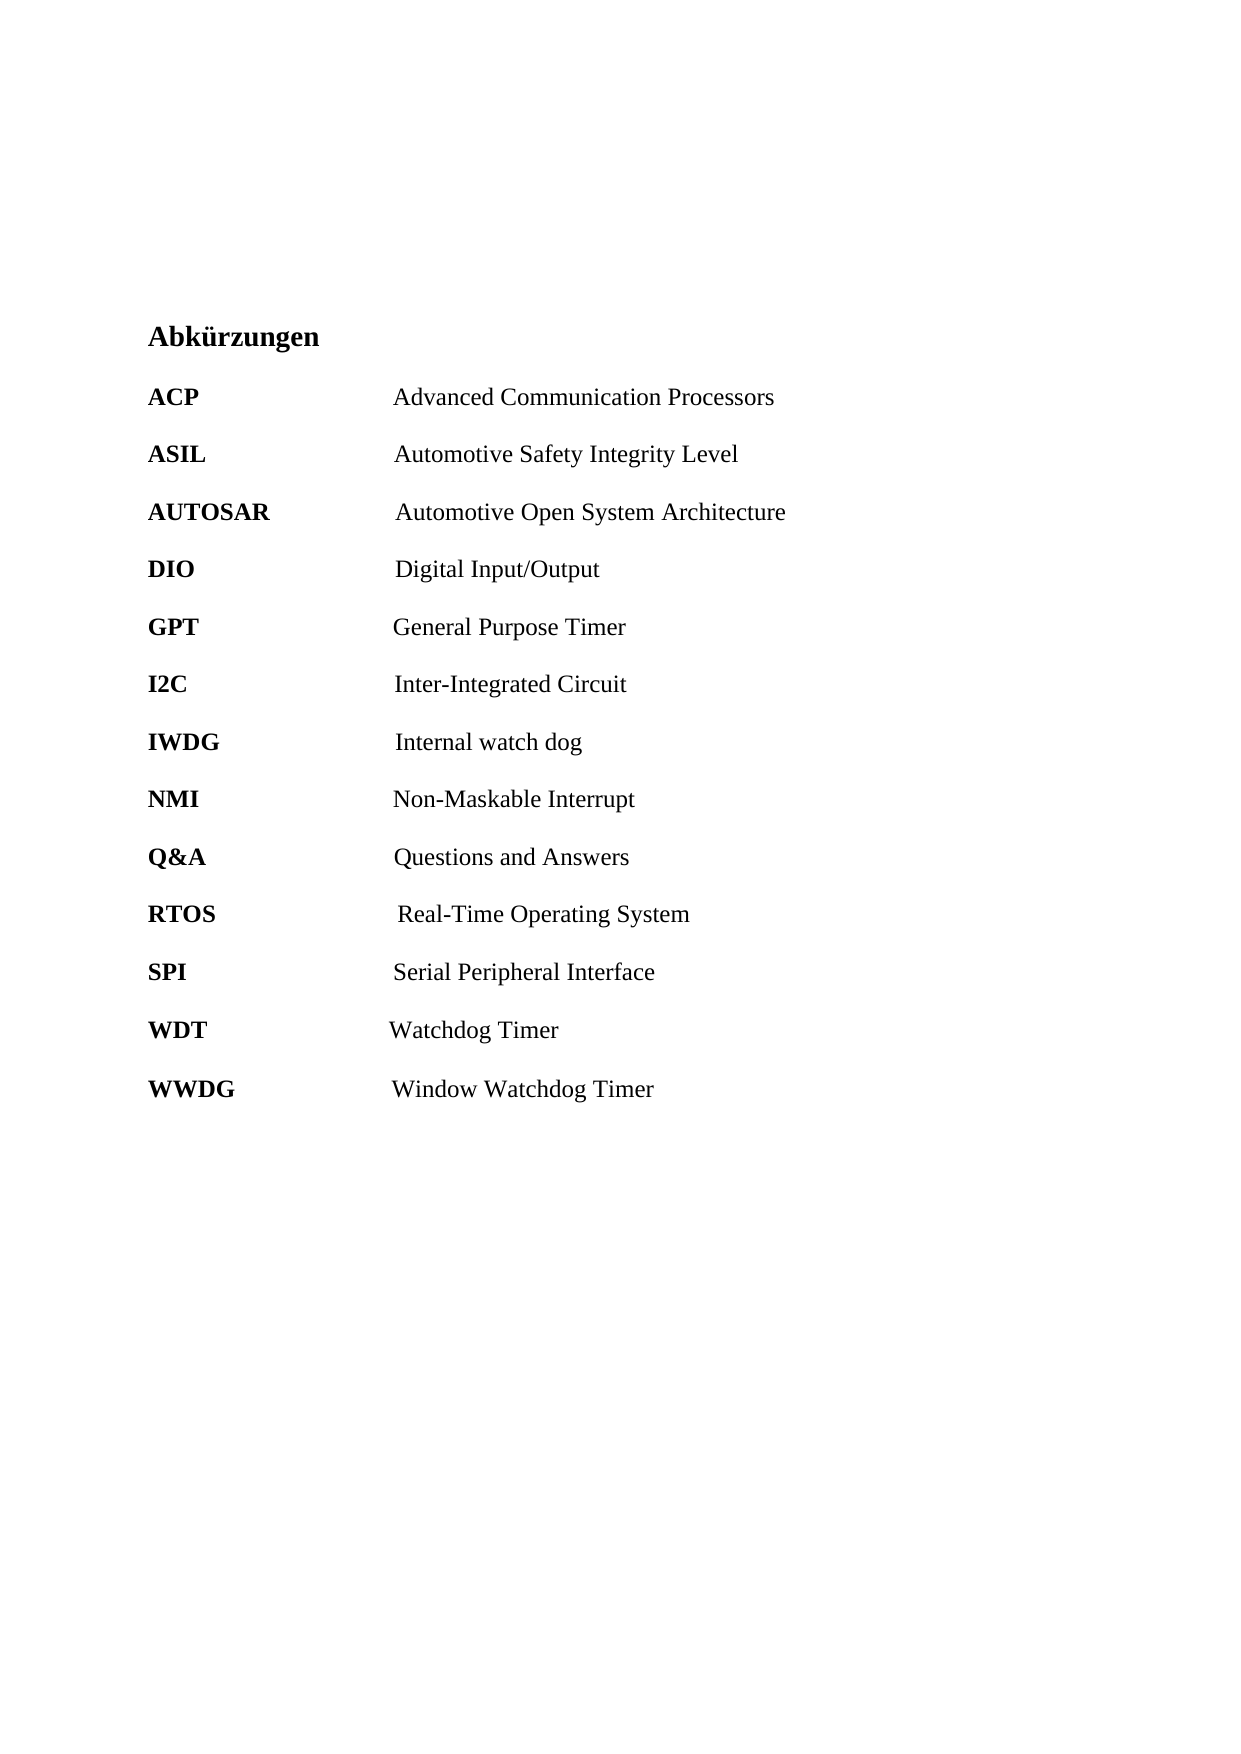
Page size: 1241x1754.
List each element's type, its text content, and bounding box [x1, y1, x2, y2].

text GPT General Purpose Timer [148, 612, 1093, 640]
text Q&A Questions and Answers [148, 842, 1093, 870]
text RTOS Real-Time Operating System [148, 899, 1093, 928]
text DIO Digital Input/Output [148, 554, 1093, 583]
text AUTOSAR Automotive Open System Architecture [148, 497, 1093, 525]
text IWDG Internal watch dog [148, 727, 1093, 755]
text I2C Inter-Integrated Circuit [148, 669, 1093, 698]
text SPI Serial Peripheral Interface [148, 957, 1093, 985]
text ASIL Automotive Safety Integrity Level [148, 439, 1093, 468]
text ACP Advanced Communication Processors [148, 382, 1093, 410]
text WDT Watchdog Timer [148, 1014, 1093, 1044]
text WWDG Window Watchdog Timer [148, 1074, 1093, 1103]
text NMI Non-Maskable Interrupt [148, 784, 1093, 813]
text Abkürzungen [148, 319, 1093, 353]
